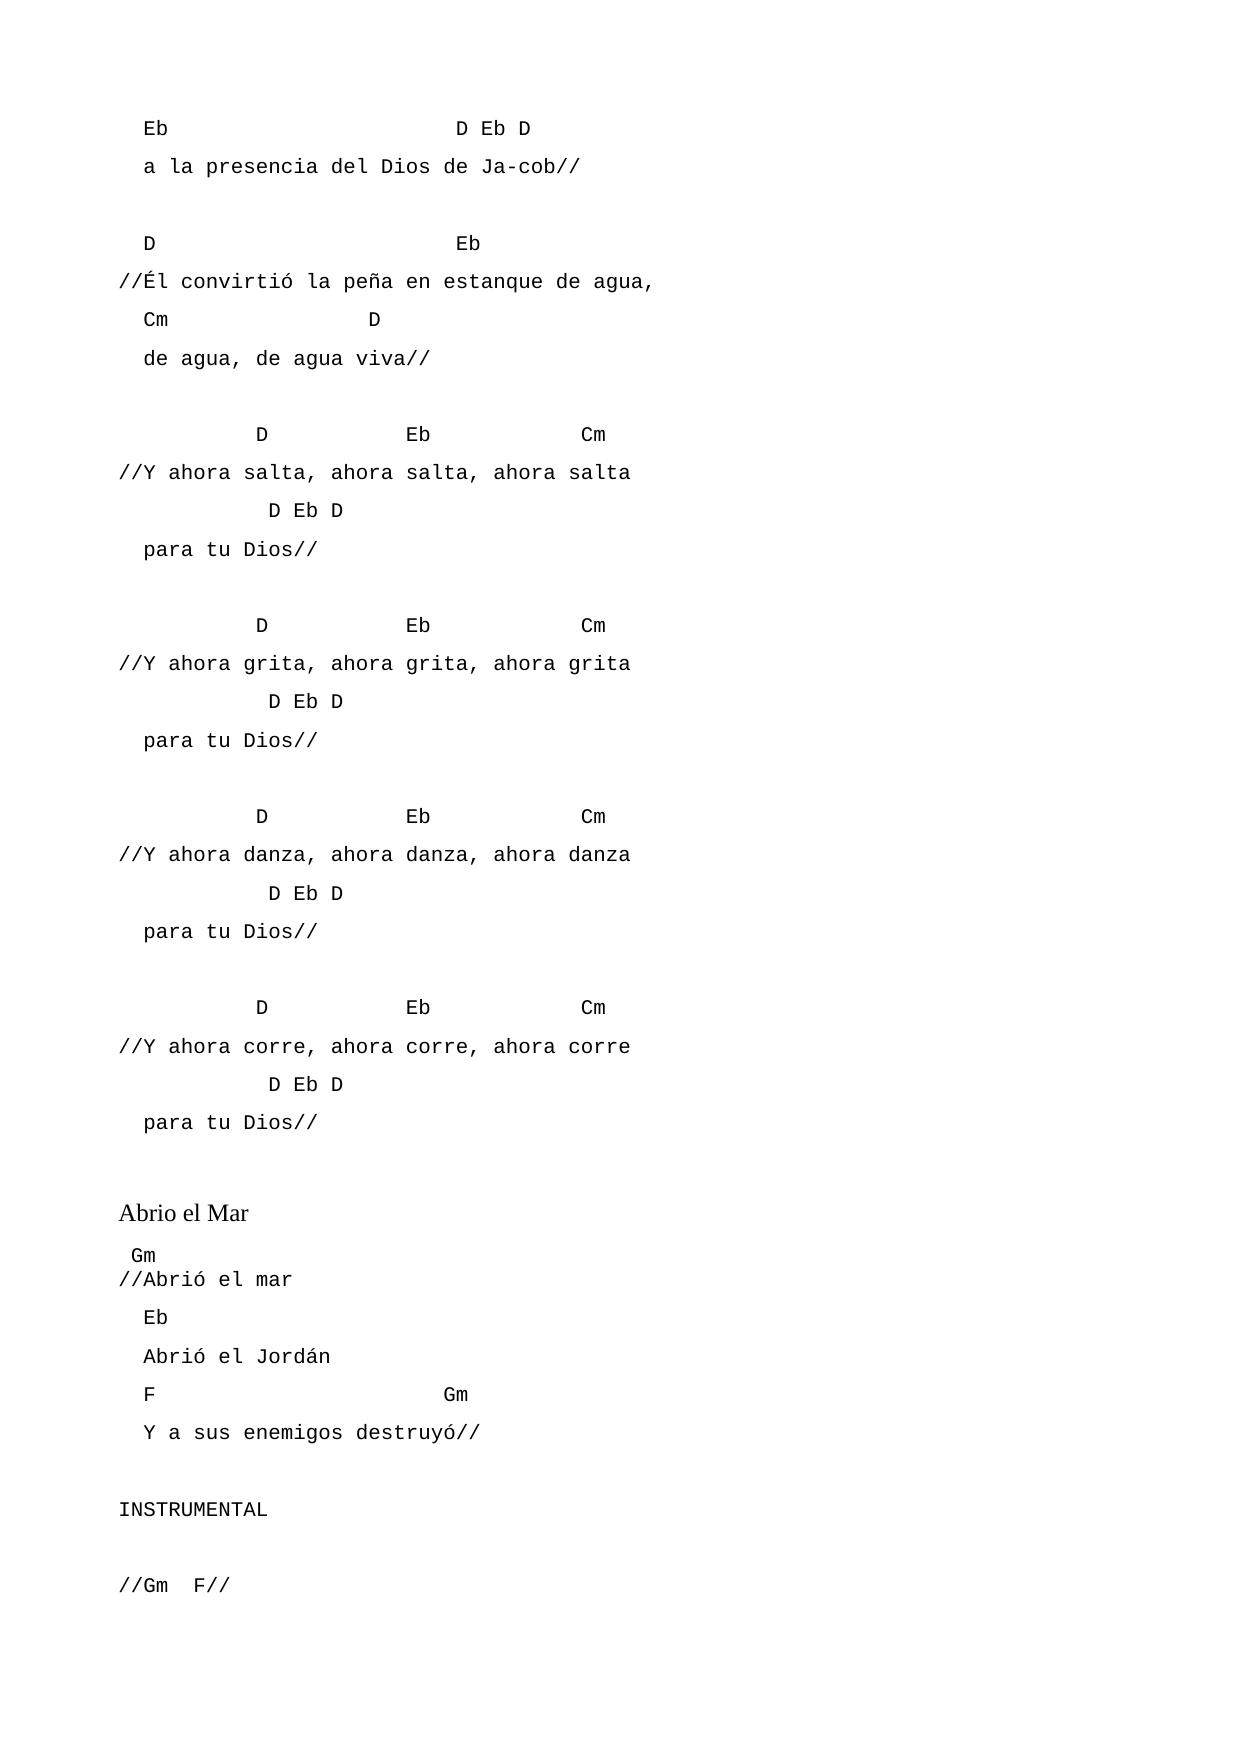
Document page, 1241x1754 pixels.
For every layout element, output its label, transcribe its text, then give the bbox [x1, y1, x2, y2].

text F Gm [118, 1384, 1122, 1407]
text D Eb D [118, 692, 1122, 715]
text para tu Dios// [118, 1112, 1122, 1136]
text //Él convirtió la peña en estanque de agua, [118, 271, 1122, 295]
text D Eb Cm [118, 997, 1122, 1021]
text para tu Dios// [118, 921, 1122, 944]
text D Eb D [118, 500, 1122, 524]
text //Y ahora grita, ahora grita, ahora grita [118, 653, 1122, 677]
text Cm D [118, 309, 1122, 333]
text D Eb D [118, 883, 1122, 906]
text Abrio el Mar [118, 1198, 1122, 1227]
text D Eb Cm [118, 806, 1122, 830]
text D Eb D [118, 1074, 1122, 1097]
text de agua, de agua viva// [118, 347, 1122, 371]
text Gm [118, 1246, 1122, 1269]
text //Gm F// [118, 1575, 1122, 1599]
text a la presencia del Dios de Ja-cob// [118, 156, 1122, 180]
text para tu Dios// [118, 730, 1122, 753]
text Y a sus enemigos destruyó// [118, 1422, 1122, 1446]
text D Eb Cm [118, 615, 1122, 639]
text Abrió el Jordán [118, 1346, 1122, 1369]
text INSTRUMENTAL [118, 1498, 1122, 1522]
text para tu Dios// [118, 539, 1122, 562]
text //Y ahora danza, ahora danza, ahora danza [118, 844, 1122, 868]
text //Y ahora salta, ahora salta, ahora salta [118, 462, 1122, 486]
text D Eb [118, 233, 1122, 256]
text //Abrió el mar [118, 1269, 1122, 1293]
text Eb [118, 1307, 1122, 1331]
text Eb D Eb D [118, 118, 1122, 142]
text D Eb Cm [118, 424, 1122, 448]
text //Y ahora corre, ahora corre, ahora corre [118, 1036, 1122, 1059]
